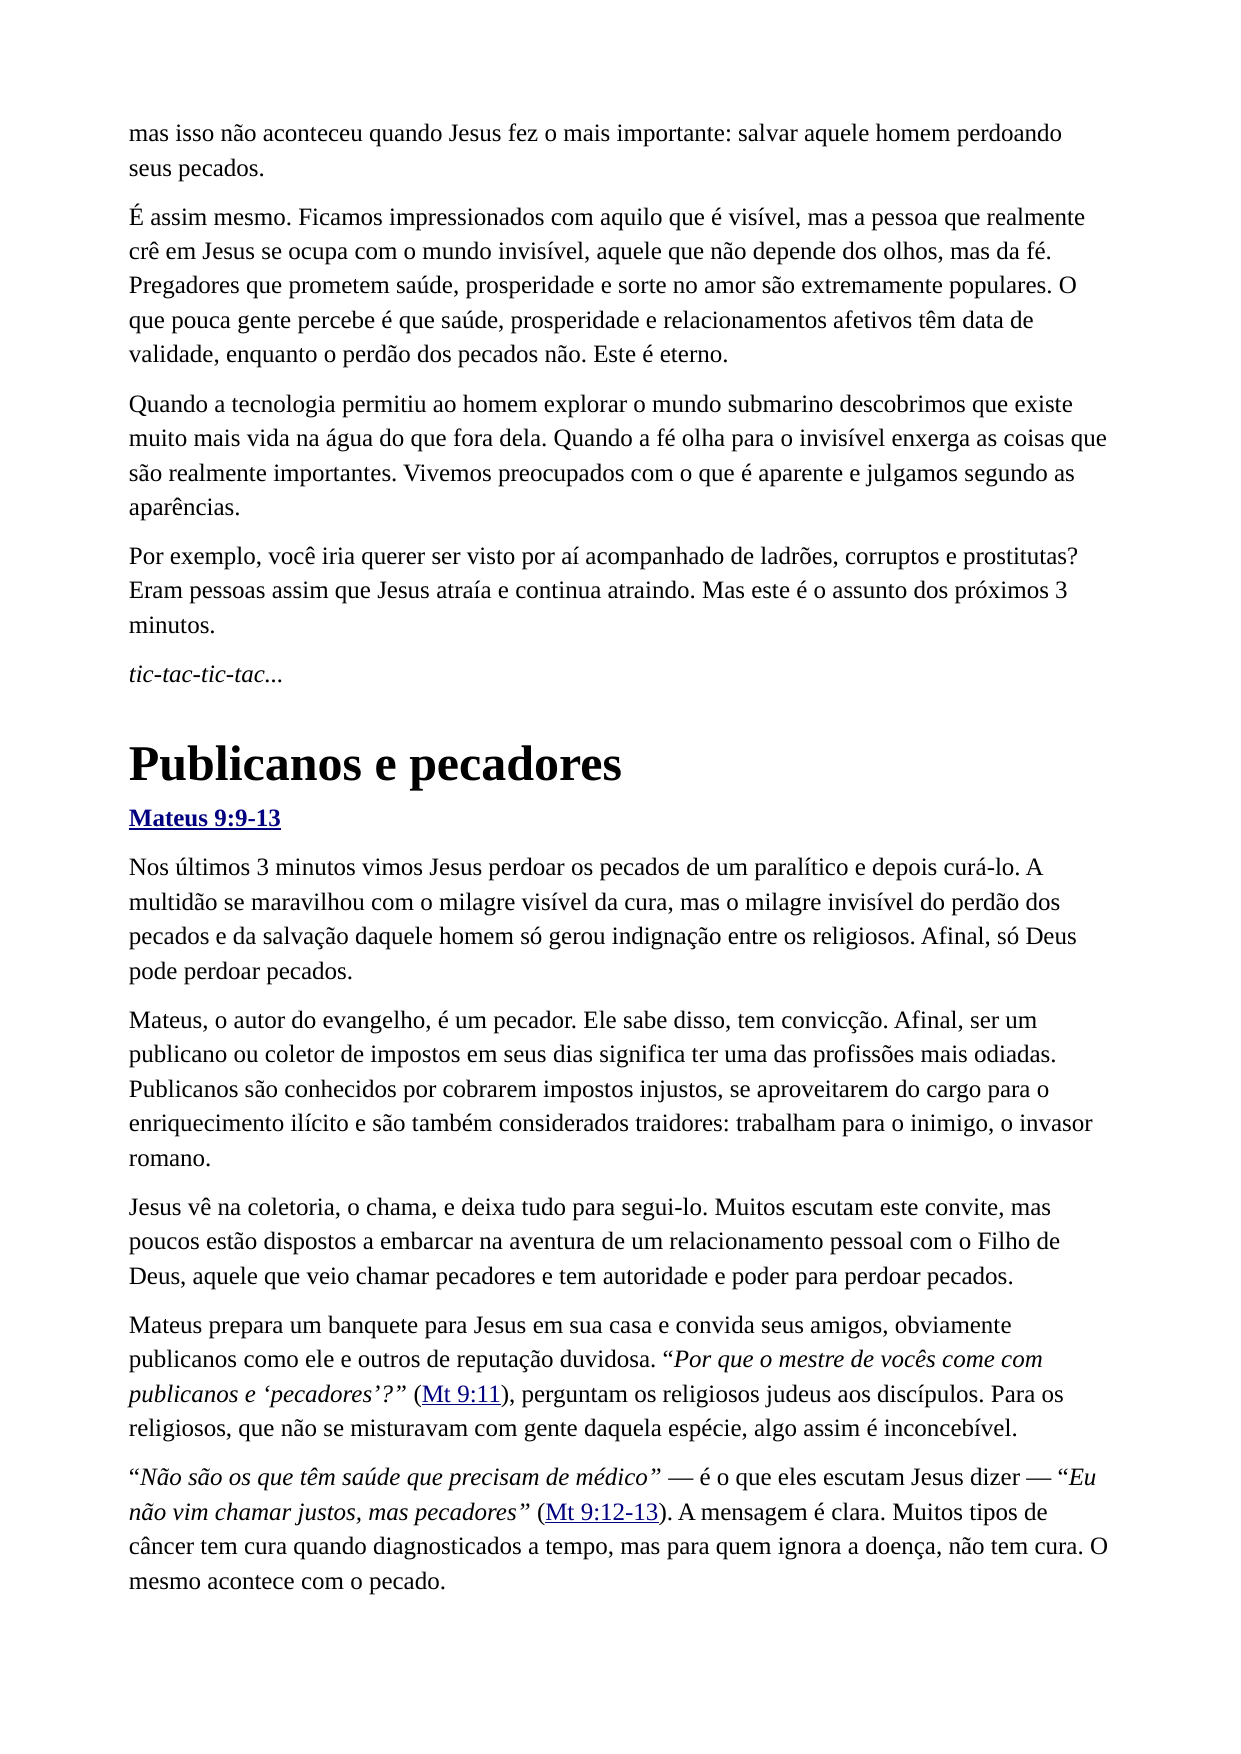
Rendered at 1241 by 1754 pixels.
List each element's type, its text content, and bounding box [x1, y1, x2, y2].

text Mateus 9:9-13 [129, 803, 1111, 832]
text Quando a tecnologia permitiu ao homem explorar o mundo submarino descobrimos que existe muito mais vida na água do que fora dela. Quando a fé olha para o invisível enxerga as coisas que são realmente importantes. Vivemos preocupados com o que é aparente e julgamos segundo as aparências. [129, 389, 1111, 521]
text mas isso não aconteceu quando Jesus fez o mais importante: salvar aquele homem perdoando seus pecados. [129, 118, 1111, 181]
text Por exemplo, você iria querer ser visto por aí acompanhado de ladrões, corruptos e prostitutas? Eram pessoas assim que Jesus atraía e continua atraindo. Mas este é o assunto dos próximos 3 minutos. [129, 541, 1111, 639]
subtitle Publicanos e pecadores [129, 733, 1111, 791]
text Nos últimos 3 minutos vimos Jesus perdoar os pecados de um paralítico e depois curá-lo. A multidão se maravilhou com o milagre visível da cura, mas o milagre invisível do perdão dos pecados e da salvação daquele homem só gerou indignação entre os religiosos. Afinal, só Deus pode perdoar pecados. [129, 852, 1111, 984]
text tic-tac-tic-tac... [129, 659, 1111, 688]
text Jesus vê na coletoria, o chama, e deixa tudo para segui-lo. Muitos escutam este convite, mas poucos estão dispostos a embarcar na aventura de um relacionamento pessoal com o Filho de Deus, aquele que veio chamar pecadores e tem autoridade e poder para perdoar pecados. [129, 1192, 1111, 1289]
text Mateus prepara um banquete para Jesus em sua casa e convida seus amigos, obviamente publicanos como ele e outros de reputação duvidosa. “Por que o mestre de vocês come com publicanos e ‘pecadores’?” (Mt 9:11), perguntam os religiosos judeus aos discípulos. Para os religiosos, que não se misturavam com gente daquela espécie, algo assim é inconcebível. [129, 1310, 1111, 1442]
text É assim mesmo. Ficamos impressionados com aquilo que é visível, mas a pessoa que realmente crê em Jesus se ocupa com o mundo invisível, aquele que não depende dos olhos, mas da fé. Pregadores que prometem saúde, prosperidade e sorte no amor são extremamente populares. O que pouca gente percebe é que saúde, prosperidade e relacionamentos afetivos têm data de validade, enquanto o perdão dos pecados não. Este é eterno. [129, 202, 1111, 368]
text Mateus, o autor do evangelho, é um pecador. Ele sabe disso, tem convicção. Afinal, ser um publicano ou coletor de impostos em seus dias significa ter uma das profissões mais odiadas. Publicanos são conhecidos por cobrarem impostos injustos, se aproveitarem do cargo para o enriquecimento ilícito e são também considerados traidores: trabalham para o inimigo, o invasor romano. [129, 1005, 1111, 1171]
text “Não são os que têm saúde que precisam de médico” — é o que eles escutam Jesus dizer — “Eu não vim chamar justos, mas pecadores” (Mt 9:12-13). A mensagem é clara. Muitos tipos de câncer tem cura quando diagnosticados a tempo, mas para quem ignora a doença, não tem cura. O mesmo acontece com o pecado. [129, 1462, 1111, 1594]
